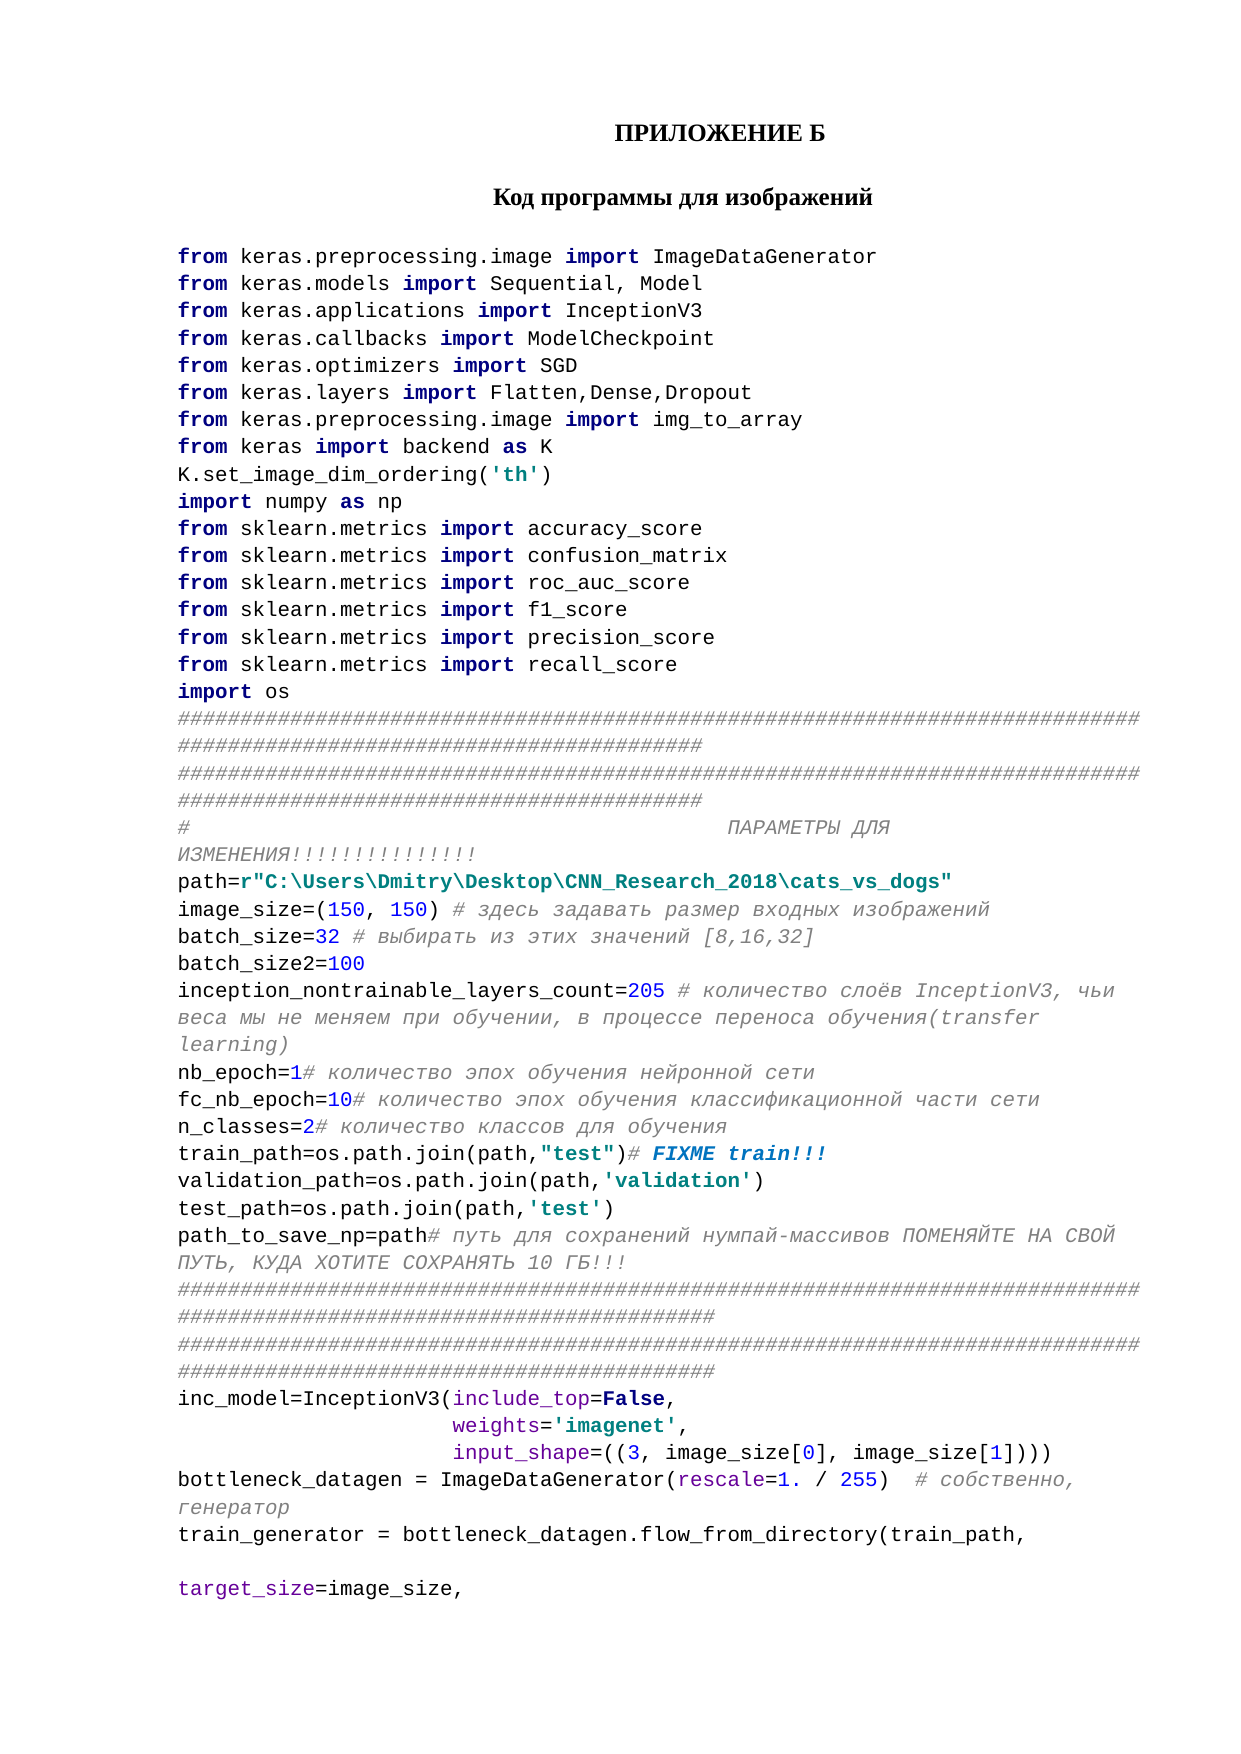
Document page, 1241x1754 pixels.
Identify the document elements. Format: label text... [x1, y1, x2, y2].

text bottleneck_datagen = ImageDataGenerator(rescale=1. / 255) # собственно, генератор [177, 1469, 1152, 1520]
text from keras.layers import Flatten,Dense,Dropout [177, 382, 1152, 406]
text [177, 1605, 1152, 1629]
text ######################################################################################################################## [177, 1279, 1152, 1330]
text from keras import backend as K [177, 436, 1152, 460]
text batch_size2=100 [177, 953, 1152, 977]
text fc_nb_epoch=10# количество эпох обучения классификационной части сети [177, 1089, 1152, 1112]
text from sklearn.metrics import precision_score [177, 627, 1152, 650]
text batch_size=32 # выбирать из этих значений [8,16,32] [177, 926, 1152, 949]
text n_classes=2# количество классов для обучения [177, 1116, 1152, 1140]
text import numpy as np [177, 491, 1152, 514]
text path_to_save_np=path# путь для сохранений нумпай-массивов ПОМЕНЯЙТЕ НА СВОЙ ПУТЬ, КУДА ХОТИТЕ СОХРАНЯТЬ 10 ГБ!!! [177, 1225, 1152, 1276]
text from keras.applications import InceptionV3 [177, 300, 1152, 324]
text from keras.preprocessing.image import ImageDataGenerator [177, 246, 1152, 270]
text input_shape=((3, image_size[0], image_size[1]))) [177, 1442, 1152, 1466]
text from keras.preprocessing.image import img_to_array [177, 409, 1152, 433]
text image_size=(150, 150) # здесь задавать размер входных изображений [177, 898, 1152, 922]
text test_path=os.path.join(path,'test') [177, 1198, 1152, 1221]
text from sklearn.metrics import recall_score [177, 654, 1152, 677]
text K.set_image_dim_ordering('th') [177, 463, 1152, 487]
text nb_epoch=1# количество эпох обучения нейронной сети [177, 1062, 1152, 1085]
text target_size=image_size, [177, 1551, 1152, 1602]
text inc_model=InceptionV3(include_top=False, [177, 1388, 1152, 1412]
text validation_path=os.path.join(path,'validation') [177, 1170, 1152, 1194]
text from sklearn.metrics import f1_score [177, 599, 1152, 623]
text import os [177, 681, 1152, 705]
text ####################################################################################################################### [177, 763, 1152, 813]
subtitle Код программы для изображений [214, 182, 1152, 211]
text from keras.callbacks import ModelCheckpoint [177, 328, 1152, 351]
subtitle ПРИЛОЖЕНИЕ Б [214, 118, 1152, 147]
text ####################################################################################################################### [177, 708, 1152, 759]
text train_generator = bottleneck_datagen.flow_from_directory(train_path, [177, 1524, 1152, 1547]
text ######################################################################################################################## [177, 1333, 1152, 1384]
text weights='imagenet', [177, 1415, 1152, 1439]
text from sklearn.metrics import accuracy_score [177, 518, 1152, 542]
text from keras.optimizers import SGD [177, 355, 1152, 378]
text from keras.models import Sequential, Model [177, 273, 1152, 297]
text path=r"C:\Users\Dmitry\Desktop\CNN_Research_2018\cats_vs_dogs" [177, 871, 1152, 895]
text train_path=os.path.join(path,"test")# FIXME train!!! [177, 1143, 1152, 1167]
text from sklearn.metrics import roc_auc_score [177, 572, 1152, 596]
text # ПАРАМЕТРЫ ДЛЯ ИЗМЕНЕНИЯ!!!!!!!!!!!!!!! [177, 817, 1152, 868]
text inception_nontrainable_layers_count=205 # количество слоёв InceptionV3, чьи веса мы не меняем при обучении, в процессе переноса обучения(transfer learning) [177, 980, 1152, 1058]
text from sklearn.metrics import confusion_matrix [177, 545, 1152, 569]
